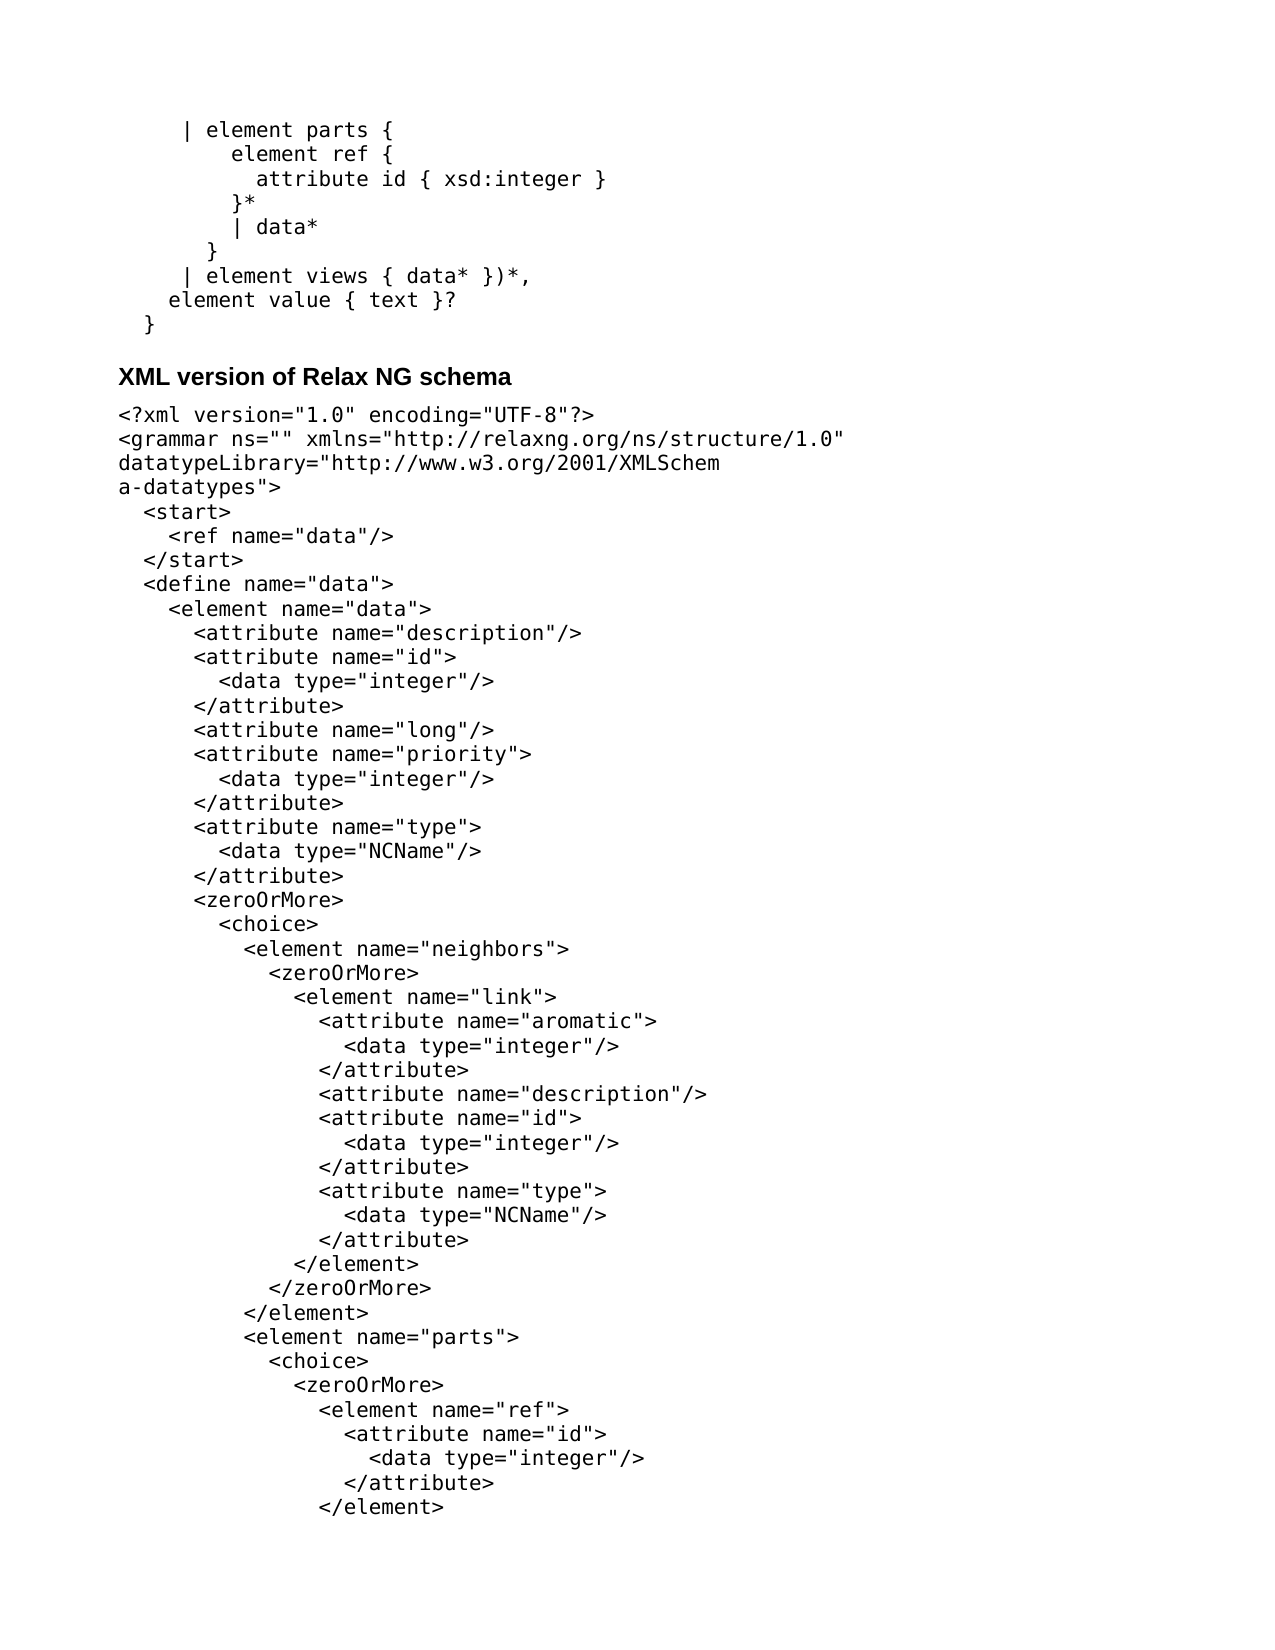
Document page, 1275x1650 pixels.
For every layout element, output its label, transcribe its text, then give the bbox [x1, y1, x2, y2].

text }* [118, 191, 1157, 215]
text <attribute name="type"> [118, 815, 1157, 839]
text a-datatypes"> [118, 475, 1157, 500]
text </element> [118, 1252, 1157, 1276]
text </attribute> [118, 694, 1157, 718]
text </start> [118, 548, 1157, 572]
text } [118, 239, 1157, 264]
text </attribute> [118, 791, 1157, 815]
text <choice> [118, 912, 1157, 937]
text <choice> [118, 1349, 1157, 1373]
subtitle XML version of Relax NG schema [118, 362, 1157, 390]
text <attribute name="id"> [118, 1106, 1157, 1131]
text | data* [118, 215, 1157, 239]
text </attribute> [118, 1471, 1157, 1495]
text <element name="neighbors"> [118, 937, 1157, 961]
text <data type="NCName"/> [118, 1203, 1157, 1228]
text <element name="data"> [118, 597, 1157, 621]
text attribute id { xsd:integer } [118, 167, 1157, 191]
text <data type="integer"/> [118, 1131, 1157, 1155]
text <zeroOrMore> [118, 888, 1157, 912]
text <attribute name="long"/> [118, 718, 1157, 742]
text <element name="ref"> [118, 1398, 1157, 1422]
text <data type="integer"/> [118, 1446, 1157, 1471]
text </element> [118, 1301, 1157, 1325]
text <attribute name="priority"> [118, 742, 1157, 767]
text <attribute name="aromatic"> [118, 1009, 1157, 1034]
text </element> [118, 1495, 1157, 1519]
text <?xml version="1.0" encoding="UTF-8"?> [118, 403, 1157, 427]
text <attribute name="description"/> [118, 1082, 1157, 1106]
text <attribute name="id"> [118, 645, 1157, 669]
text | element views { data* })*, [118, 264, 1157, 288]
text </attribute> [118, 1155, 1157, 1179]
text <define name="data"> [118, 572, 1157, 597]
text <data type="integer"/> [118, 669, 1157, 694]
text </attribute> [118, 864, 1157, 888]
text <attribute name="id"> [118, 1422, 1157, 1446]
text <grammar ns="" xmlns="http://relaxng.org/ns/structure/1.0" datatypeLibrary="http://www.w3.org/2001/XMLSchem [118, 427, 1157, 475]
text <element name="parts"> [118, 1325, 1157, 1349]
text element ref { [118, 142, 1157, 167]
text } [118, 312, 1157, 337]
text <ref name="data"/> [118, 524, 1157, 548]
text <attribute name="type"> [118, 1179, 1157, 1203]
text <start> [118, 500, 1157, 524]
text <data type="integer"/> [118, 1034, 1157, 1058]
text </zeroOrMore> [118, 1276, 1157, 1301]
text element value { text }? [118, 288, 1157, 312]
text | element parts { [118, 118, 1157, 142]
text </attribute> [118, 1058, 1157, 1082]
text </attribute> [118, 1228, 1157, 1252]
text <element name="link"> [118, 985, 1157, 1009]
text <attribute name="description"/> [118, 621, 1157, 645]
text <zeroOrMore> [118, 961, 1157, 985]
text <data type="NCName"/> [118, 839, 1157, 864]
text <data type="integer"/> [118, 767, 1157, 791]
text <zeroOrMore> [118, 1373, 1157, 1398]
